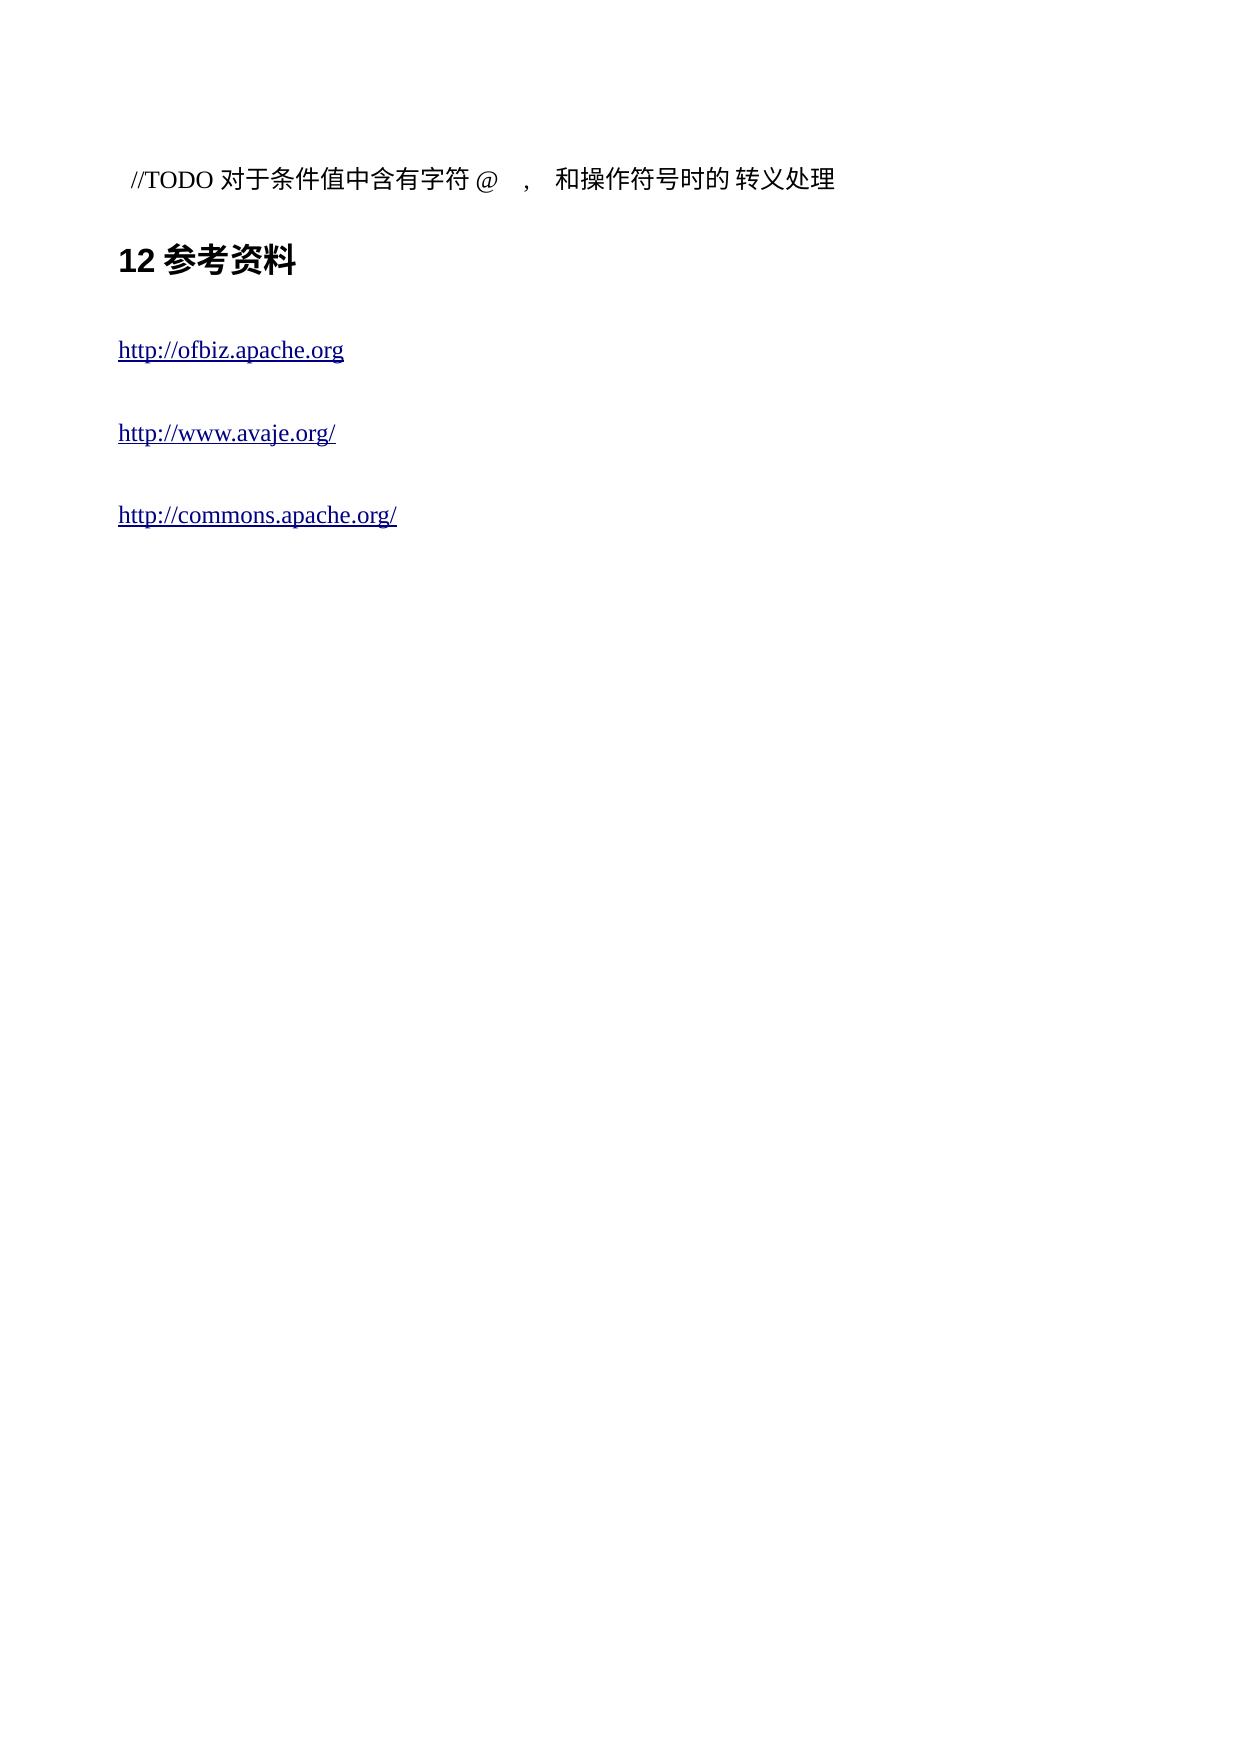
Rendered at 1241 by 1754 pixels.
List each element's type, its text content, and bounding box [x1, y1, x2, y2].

text http://ofbiz.apache.org [118, 335, 1122, 364]
text http://commons.apache.org/ [118, 500, 1122, 529]
subtitle 参考资料 [118, 233, 1122, 282]
text http://www.avaje.org/ [118, 418, 1122, 447]
text //TODO 对于条件值中含有字符 @ , 和操作符号时的 转义处理 [118, 159, 1122, 196]
